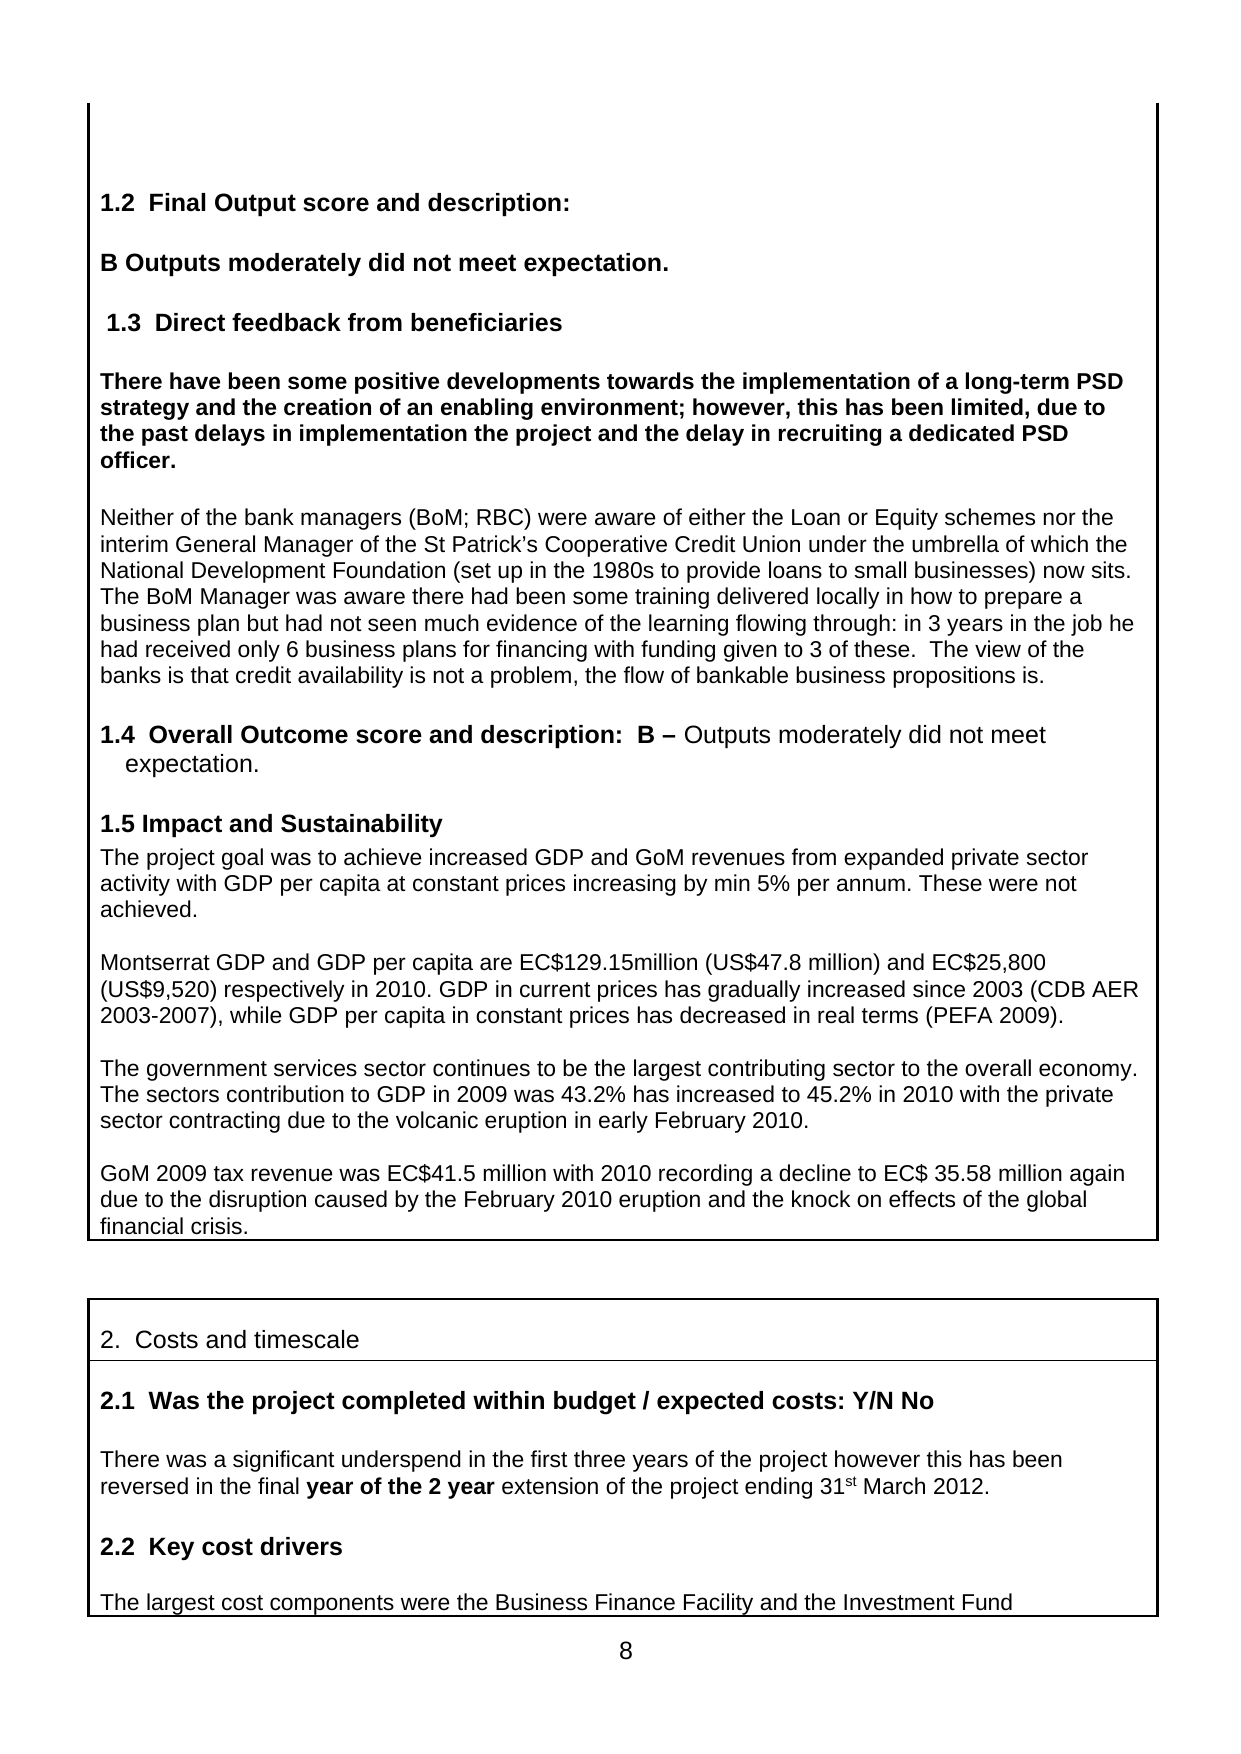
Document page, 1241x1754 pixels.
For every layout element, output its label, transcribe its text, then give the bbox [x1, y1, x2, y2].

table_cell 2.1 Was the project completed within budget / expected costs: Y/N No There was a significant underspend in the first three years of the project however this has been reversed in the final year of the 2 year extension of the project ending 31st March 2012. 2.2 Key cost drivers The largest cost components were the Business Finance Facility and the Investment Fund [90, 1361, 1156, 1615]
table_cell Direct feedback from beneficiaries There have been some positive developments towards the implementation of a long-term PSD strategy and the creation of an enabling environment; however, this has been limited, due to the past delays in implementation the project and the delay in recruiting a dedicated PSD officer. Neither of the bank managers (BoM; RBC) were aware of either the Loan or Equity schemes nor the interim General Manager of the St Patrick’s Cooperative Credit Union under the umbrella of which the National Development Foundation (set up in the 1980s to provide loans to small businesses) now sits. The BoM Manager was aware there had been some training delivered locally in how to prepare a business plan but had not seen much evidence of the learning flowing through: in 3 years in the job he had received only 6 business plans for financing with funding given to 3 of these. The view of the banks is that credit availability is not a problem, the flow of bankable business propositions is. [90, 283, 1156, 695]
table_header 2. Costs and timescale [90, 1300, 1156, 1360]
table_cell 1.4 Overall Outcome score and description: B – Outputs moderately did not meet expectation. 1.5 Impact and Sustainability The project goal was to achieve increased GDP and GoM revenues from expanded private sector activity with GDP per capita at constant prices increasing by min 5% per annum. These were not achieved. Montserrat GDP and GDP per capita are EC$129.15million (US$47.8 million) and EC$25,800 (US$9,520) respectively in 2010. GDP in current prices has gradually increased since 2003 (CDB AER 2003-2007), while GDP per capita in constant prices has decreased in real terms (PEFA 2009). The government services sector continues to be the largest contributing sector to the overall economy. The sectors contribution to GDP in 2009 was 43.2% has increased to 45.2% in 2010 with the private sector contracting due to the volcanic eruption in early February 2010. GoM 2009 tax revenue was EC$41.5 million with 2010 recording a decline to EC$ 35.58 million again due to the disruption caused by the February 2010 eruption and the knock on effects of the global financial crisis. [90, 695, 1156, 1239]
table_cell 1.2 Final Output score and description: B Outputs moderately did not meet expectation. [90, 103, 1156, 283]
